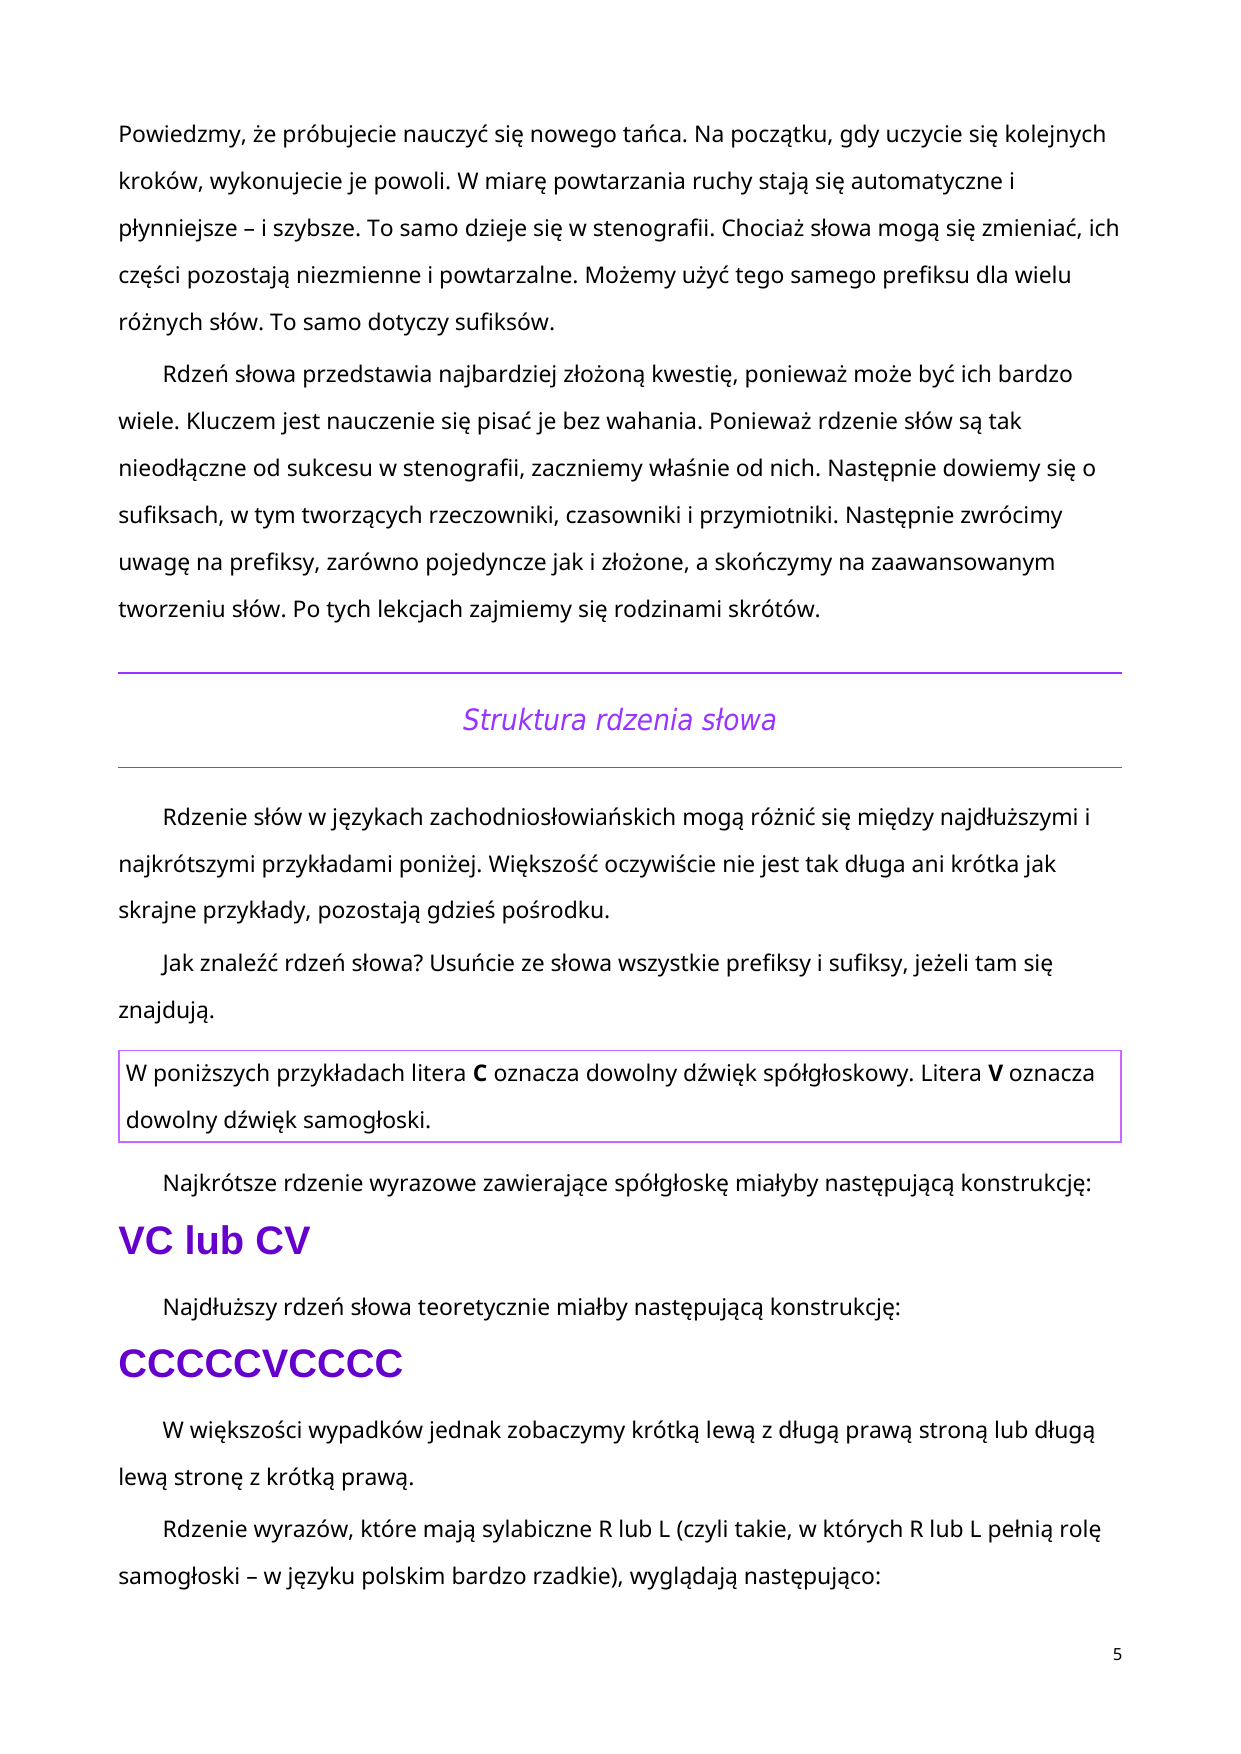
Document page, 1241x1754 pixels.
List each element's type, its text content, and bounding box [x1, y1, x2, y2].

text CCCCCVCCCC [118, 1340, 1122, 1386]
text Najkrótsze rdzenie wyrazowe zawierające spółgłoskę miałyby następującą konstrukcję: [118, 1167, 1122, 1198]
text Rdzenie wyrazów, które mają sylabiczne R lub L (czyli takie, w których R lub L pełnią rolę samogłoski – w języku polskim bardzo rzadkie), wyglądają następująco: [118, 1513, 1122, 1591]
subtitle Struktura rdzenia słowa [118, 674, 1122, 767]
text W poniższych przykładach litera C oznacza dowolny dźwięk spółgłoskowy. Litera V oznacza dowolny dźwięk samogłoski. [120, 1051, 1120, 1141]
text Rdzenie słów w językach zachodniosłowiańskich mogą różnić się między najdłuższymi i najkrótszymi przykładami poniżej. Większość oczywiście nie jest tak długa ani krótka jak skrajne przykłady, pozostają gdzieś pośrodku. [118, 801, 1122, 926]
text Jak znaleźć rdzeń słowa? Usuńcie ze słowa wszystkie prefiksy i sufiksy, jeżeli tam się znajdują. [118, 947, 1122, 1025]
text Najdłuższy rdzeń słowa teoretycznie miałby następującą konstrukcję: [118, 1290, 1122, 1322]
text Rdzeń słowa przedstawia najbardziej złożoną kwestię, ponieważ może być ich bardzo wiele. Kluczem jest nauczenie się pisać je bez wahania. Ponieważ rdzenie słów są tak nieodłączne od sukcesu w stenografii, zaczniemy właśnie od nich. Następnie dowiemy się o sufiksach, w tym tworzących rzeczowniki, czasowniki i przymiotniki. Następnie zwrócimy uwagę na prefiksy, zarówno pojedyncze jak i złożone, a skończymy na zaawansowanym tworzeniu słów. Po tych lekcjach zajmiemy się rodzinami skrótów. [118, 358, 1122, 624]
text VC lub CV [118, 1217, 1122, 1263]
text W większości wypadków jednak zobaczymy krótką lewą z długą prawą stroną lub długą lewą stronę z krótką prawą. [118, 1413, 1122, 1492]
text Powiedzmy, że próbujecie nauczyć się nowego tańca. Na początku, gdy uczycie się kolejnych kroków, wykonujecie je powoli. W miarę powtarzania ruchy stają się automatyczne i płynniejsze – i szybsze. To samo dzieje się w stenografii. Chociaż słowa mogą się zmieniać, ich części pozostają niezmienne i powtarzalne. Możemy użyć tego samego prefiksu dla wielu różnych słów. To samo dotyczy sufiksów. [118, 118, 1122, 337]
